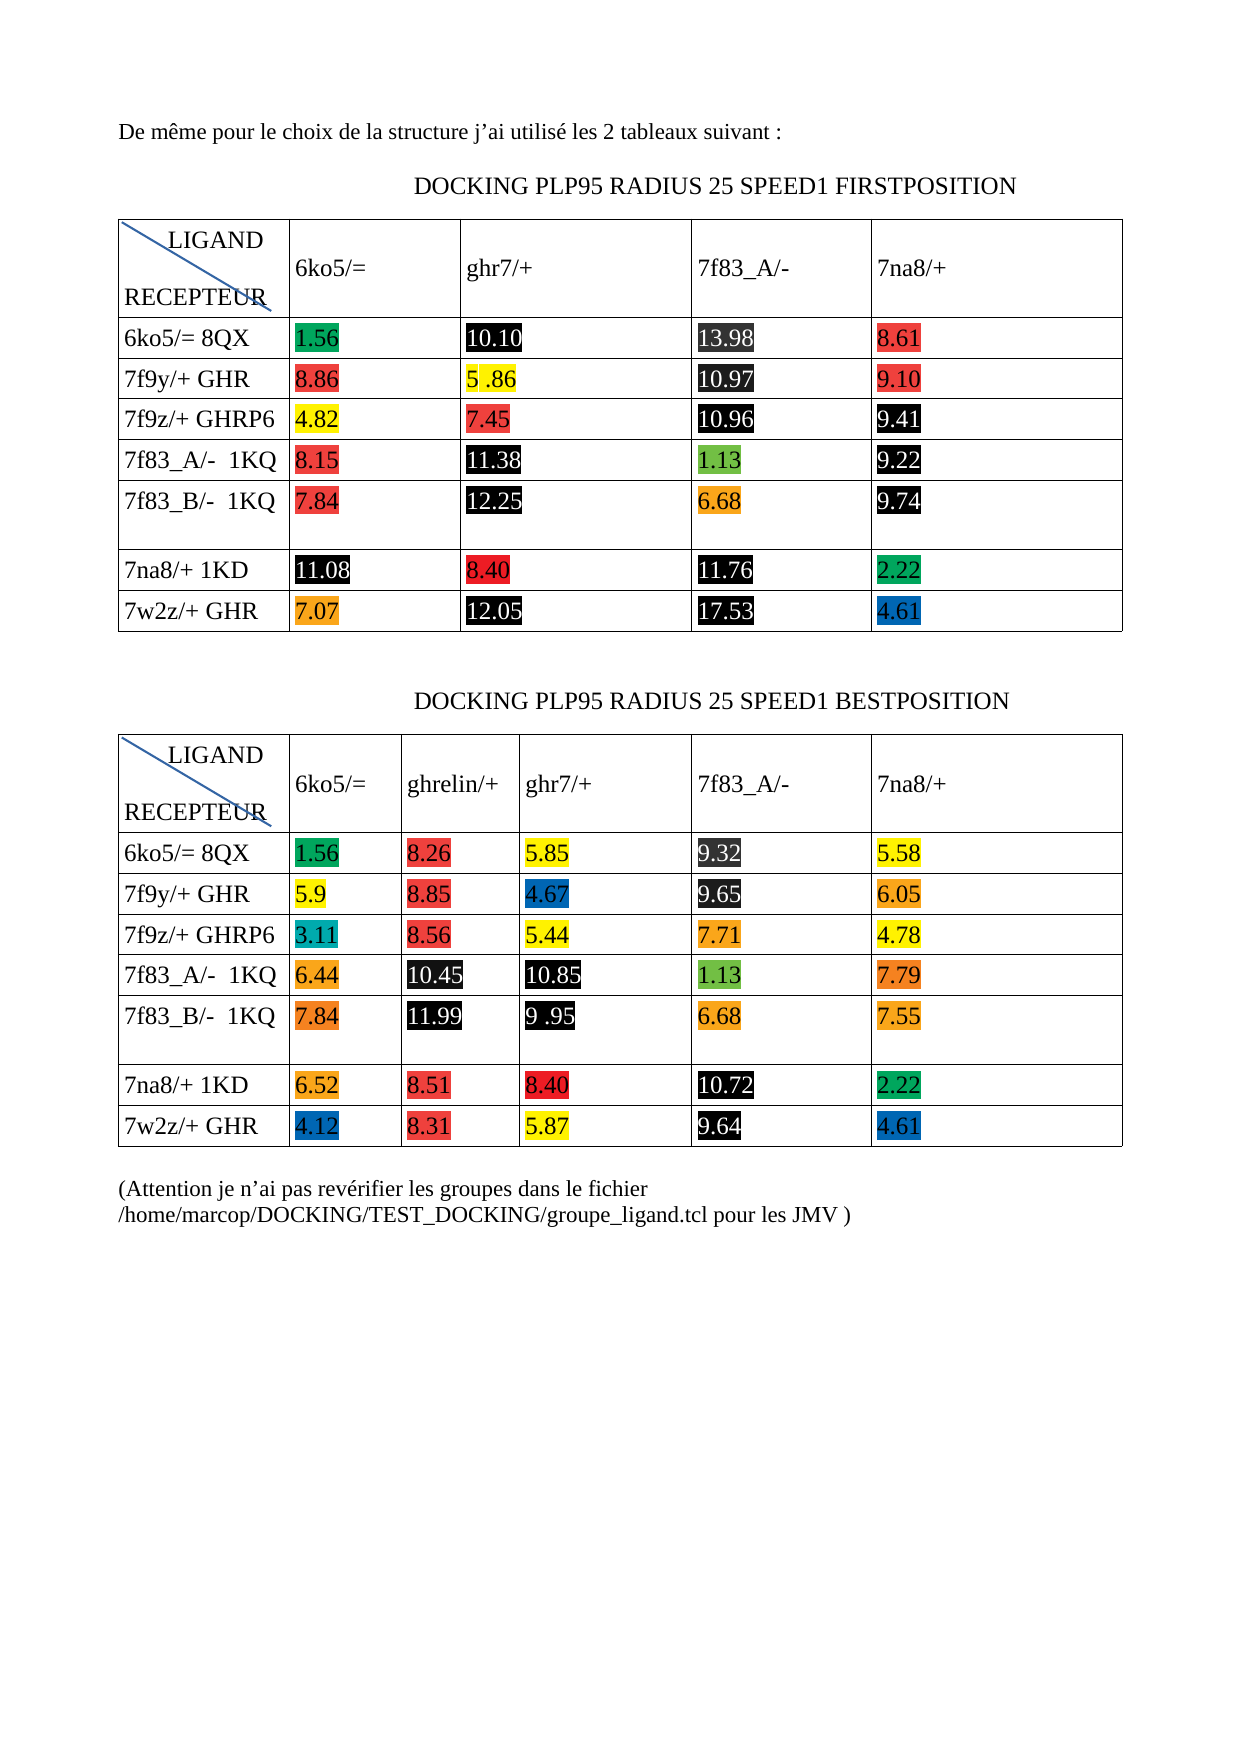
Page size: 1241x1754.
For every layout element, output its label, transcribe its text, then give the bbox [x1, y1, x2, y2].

table_cell 4.61 [872, 1106, 1122, 1146]
table_cell 4.61 [872, 591, 1122, 631]
table_cell 7.84 [290, 996, 401, 1064]
table_cell 5 .86 [461, 359, 691, 398]
table_cell 7.84 [290, 481, 460, 549]
table_cell 8.86 [290, 359, 460, 398]
table_cell 17.53 [692, 591, 871, 631]
text De même pour le choix de la structure j’ai utilisé les 2 tableaux suivant : [118, 118, 1122, 144]
table_header 6ko5/= [290, 220, 460, 317]
table_cell 8.40 [520, 1065, 691, 1105]
table_cell 7f83_B/- 1KQ [119, 481, 289, 549]
table_cell 8.85 [402, 874, 519, 913]
table_cell 5.44 [520, 915, 691, 954]
table_cell 4.78 [872, 915, 1122, 954]
table_cell 4.82 [290, 399, 460, 439]
table_cell 9.22 [872, 440, 1122, 479]
table_cell 11.99 [402, 996, 519, 1064]
table_cell 9.10 [872, 359, 1122, 398]
table_cell 7.55 [872, 996, 1122, 1064]
table_cell 1.56 [290, 318, 460, 357]
table_cell 7na8/+ 1KD [119, 1065, 289, 1105]
table_header 7f83_A/- [692, 735, 871, 832]
table_cell 7f83_B/- 1KQ [119, 996, 289, 1064]
table_cell 7f9y/+ GHR [119, 874, 289, 913]
table_cell 9.64 [692, 1106, 871, 1146]
table_cell 4.67 [520, 874, 691, 913]
table_cell 7.45 [461, 399, 691, 439]
table_cell 7f83_A/- 1KQ [119, 955, 289, 995]
table_cell 11.08 [290, 550, 460, 590]
table_cell 1.13 [692, 440, 871, 479]
table_cell 13.98 [692, 318, 871, 357]
table_cell 9.41 [872, 399, 1122, 439]
table_cell 7f9z/+ GHRP6 [119, 399, 289, 439]
table_header LIGAND RECEPTEUR [119, 735, 289, 832]
table_cell 10.72 [692, 1065, 871, 1105]
table_cell 6ko5/= 8QX [119, 318, 289, 357]
table_cell 8.31 [402, 1106, 519, 1146]
table_cell 7.79 [872, 955, 1122, 995]
table_cell 6.68 [692, 996, 871, 1064]
table_cell 1.13 [692, 955, 871, 995]
table_cell 12.25 [461, 481, 691, 549]
table_cell 11.76 [692, 550, 871, 590]
table_header 7f83_A/- [692, 220, 871, 317]
table_cell 9.74 [872, 481, 1122, 549]
table_cell 6ko5/= 8QX [119, 833, 289, 873]
table_cell 7f83_A/- 1KQ [119, 440, 289, 479]
table_cell 6.52 [290, 1065, 401, 1105]
table_cell 10.10 [461, 318, 691, 357]
table_cell 1.56 [290, 833, 401, 873]
table_cell 2.22 [872, 550, 1122, 590]
table_cell 8.26 [402, 833, 519, 873]
text DOCKING PLP95 RADIUS 25 SPEED1 FIRSTPOSITION [118, 171, 1122, 199]
table_header 7na8/+ [872, 735, 1122, 832]
table_cell 2.22 [872, 1065, 1122, 1105]
table_cell 10.97 [692, 359, 871, 398]
table_cell 7w2z/+ GHR [119, 591, 289, 631]
table_cell 7w2z/+ GHR [119, 1106, 289, 1146]
table_cell 7f9z/+ GHRP6 [119, 915, 289, 954]
table_cell 8.15 [290, 440, 460, 479]
table_cell 7na8/+ 1KD [119, 550, 289, 590]
table_cell 9.65 [692, 874, 871, 913]
table_cell 5.58 [872, 833, 1122, 873]
table_cell 3.11 [290, 915, 401, 954]
table_cell 5.9 [290, 874, 401, 913]
text (Attention je n’ai pas revérifier les groupes dans le fichier /home/marcop/DOCKING/TEST_DOCKING/groupe_ligand.tcl pour les JMV ) [118, 1175, 1122, 1228]
table_cell 4.12 [290, 1106, 401, 1146]
table_header 7na8/+ [872, 220, 1122, 317]
table_cell 7.71 [692, 915, 871, 954]
table_cell 10.96 [692, 399, 871, 439]
table_header 6ko5/= [290, 735, 401, 832]
text DOCKING PLP95 RADIUS 25 SPEED1 BESTPOSITION [118, 686, 1122, 715]
table_cell 11.38 [461, 440, 691, 479]
table_cell 10.45 [402, 955, 519, 995]
table_cell 7.07 [290, 591, 460, 631]
table_cell 8.51 [402, 1065, 519, 1105]
table_cell 6.05 [872, 874, 1122, 913]
table_cell 6.68 [692, 481, 871, 549]
table_cell 12.05 [461, 591, 691, 631]
table_header LIGAND RECEPTEUR [119, 220, 289, 317]
table_cell 8.61 [872, 318, 1122, 357]
table_cell 6.44 [290, 955, 401, 995]
table_header ghr7/+ [520, 735, 691, 832]
table_cell 8.56 [402, 915, 519, 954]
table_cell 8.40 [461, 550, 691, 590]
table_cell 10.85 [520, 955, 691, 995]
table_cell 9.32 [692, 833, 871, 873]
table_header ghrelin/+ [402, 735, 519, 832]
table_cell 5.85 [520, 833, 691, 873]
table_header ghr7/+ [461, 220, 691, 317]
table_cell 5.87 [520, 1106, 691, 1146]
table_cell 7f9y/+ GHR [119, 359, 289, 398]
table_cell 9 .95 [520, 996, 691, 1064]
